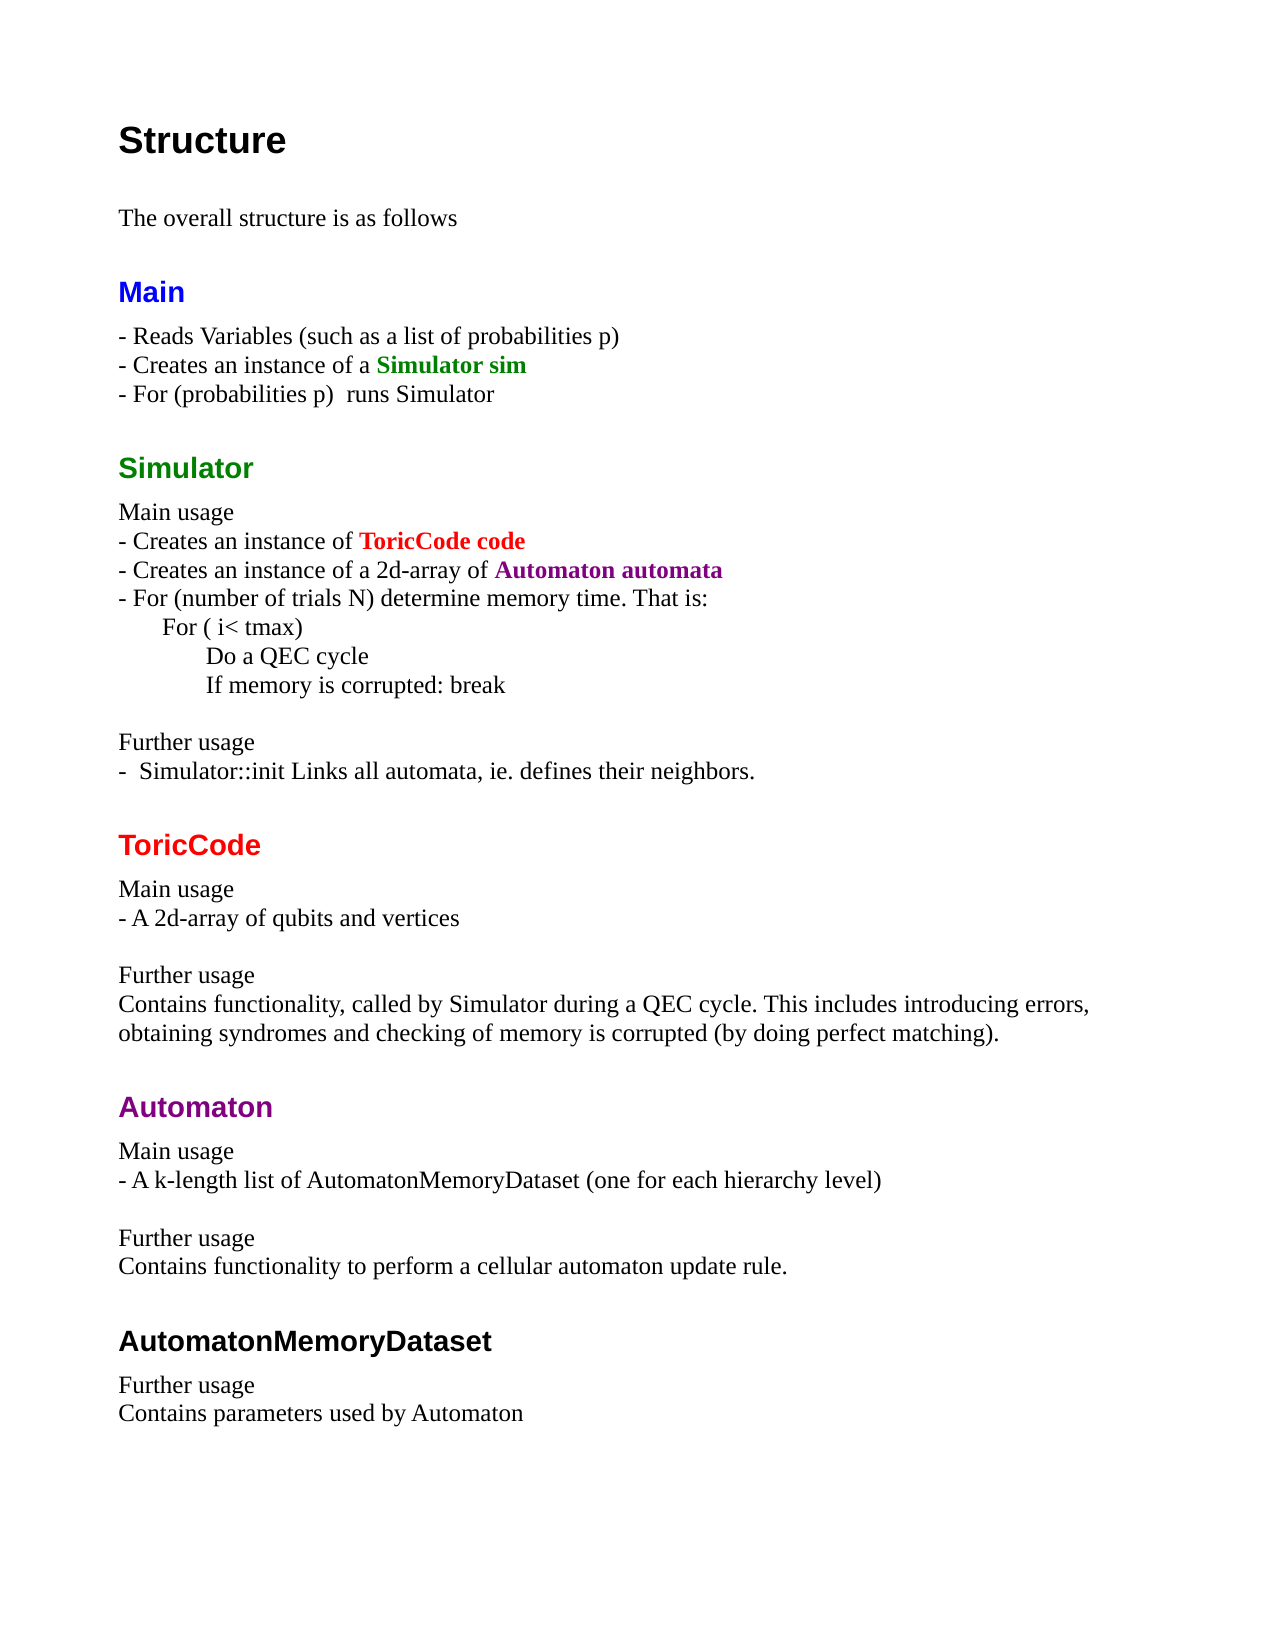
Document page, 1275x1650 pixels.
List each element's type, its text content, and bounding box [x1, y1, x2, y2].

subtitle Automaton [118, 1090, 1157, 1124]
text - A 2d-array of qubits and vertices [118, 903, 1157, 932]
text Contains parameters used by Automaton [118, 1398, 1157, 1427]
text Further usage [118, 727, 1157, 756]
text - Creates an instance of a Simulator sim [118, 350, 1157, 379]
text Further usage [118, 1223, 1157, 1251]
text Main usage [118, 497, 1157, 526]
text Contains functionality, called by Simulator during a QEC cycle. This includes introducing errors, obtaining syndromes and checking of memory is corrupted (by doing perfect matching). [118, 989, 1157, 1047]
subtitle Simulator [118, 451, 1157, 485]
text Further usage [118, 1370, 1157, 1398]
text - Creates an instance of ToricCode code [118, 526, 1157, 555]
text If memory is corrupted: break [118, 670, 1157, 698]
text Further usage [118, 961, 1157, 989]
text - Simulator::init Links all automata, ie. defines their neighbors. [118, 756, 1157, 785]
subtitle AutomatonMemoryDataset [118, 1323, 1157, 1357]
text For ( i< tmax) [118, 612, 1157, 641]
subtitle Main [118, 275, 1157, 309]
text Main usage [118, 1136, 1157, 1165]
text - For (probabilities p) runs Simulator [118, 379, 1157, 408]
text Do a QEC cycle [118, 641, 1157, 670]
subtitle ToricCode [118, 828, 1157, 862]
text - A k-length list of AutomatonMemoryDataset (one for each hierarchy level) [118, 1165, 1157, 1194]
text Contains functionality to perform a cellular automaton update rule. [118, 1251, 1157, 1280]
text - For (number of trials N) determine memory time. That is: [118, 583, 1157, 612]
text - Creates an instance of a 2d-array of Automaton automata [118, 555, 1157, 583]
subtitle Structure [118, 118, 1157, 162]
text The overall structure is as follows [118, 203, 1157, 232]
text - Reads Variables (such as a list of probabilities p) [118, 321, 1157, 350]
text Main usage [118, 874, 1157, 903]
